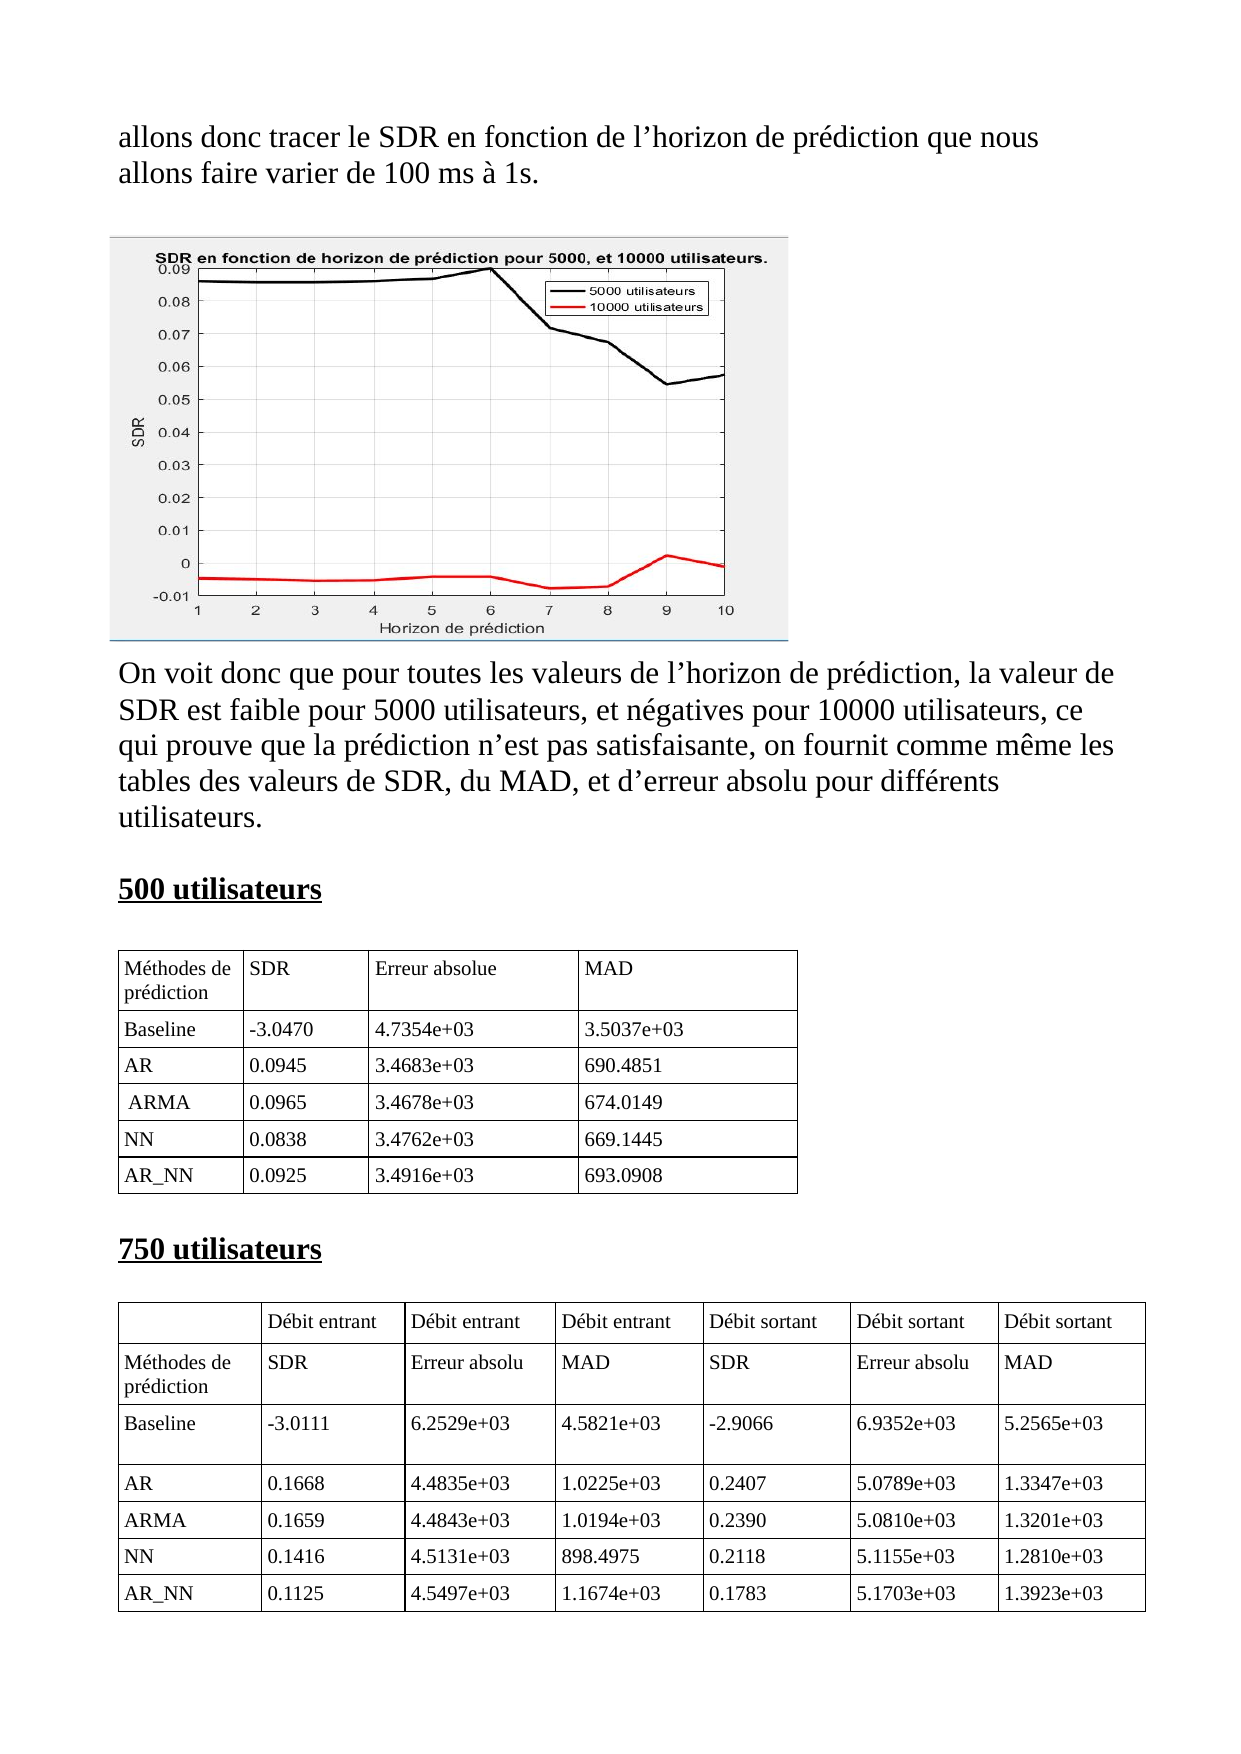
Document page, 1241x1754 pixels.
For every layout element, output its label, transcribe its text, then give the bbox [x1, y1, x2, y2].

table_cell NN [119, 1539, 261, 1574]
table_cell 0.0965 [244, 1084, 368, 1120]
table_cell 5.0810e+03 [851, 1502, 998, 1537]
table_cell 0.2390 [704, 1502, 850, 1537]
table_cell 1.3347e+03 [999, 1465, 1145, 1501]
table_cell 693.0908 [579, 1158, 797, 1193]
table_cell 0.1659 [262, 1502, 404, 1537]
picture [109, 235, 789, 642]
text 500 utilisateurs [118, 870, 1122, 906]
table_cell Erreur absolu [406, 1344, 555, 1404]
table_header [119, 1303, 261, 1343]
table_cell ARMA [119, 1502, 261, 1537]
table_header Débit entrant [556, 1303, 703, 1343]
table_cell 4.5131e+03 [406, 1539, 555, 1574]
table_cell 690.4851 [579, 1048, 797, 1083]
table_cell 1.0225e+03 [556, 1465, 703, 1501]
table_cell Méthodes de prédiction [119, 1344, 261, 1404]
table_cell 0.0925 [244, 1158, 368, 1193]
table_cell 5.0789e+03 [851, 1465, 998, 1501]
table_cell -2.9066 [704, 1405, 850, 1464]
table_cell 0.2118 [704, 1539, 850, 1574]
table_header Débit entrant [406, 1303, 555, 1343]
table_cell 3.4762e+03 [369, 1121, 578, 1156]
table_cell 4.4843e+03 [406, 1502, 555, 1537]
table_cell -3.0111 [262, 1405, 404, 1464]
table_cell 0.0838 [244, 1121, 368, 1156]
table_cell MAD [999, 1344, 1145, 1404]
table_cell 5.2565e+03 [999, 1405, 1145, 1464]
text On voit donc que pour toutes les valeurs de l’horizon de prédiction, la valeur de SDR est faible pour 5000 utilisateurs, et négatives pour 10000 utilisateurs, ce qui prouve que la prédiction n’est pas satisfaisante, on fournit comme même les tables des valeurs de SDR, du MAD, et d’erreur absolu pour différents utilisateurs. [118, 655, 1122, 834]
table_cell 3.4683e+03 [369, 1048, 578, 1083]
table_cell AR [119, 1048, 243, 1083]
table_header Erreur absolue [369, 951, 578, 1010]
table_cell 0.1668 [262, 1465, 404, 1501]
table_cell 0.2407 [704, 1465, 850, 1501]
table_header SDR [244, 951, 368, 1010]
table_cell 3.4916e+03 [369, 1158, 578, 1193]
table_cell 1.3201e+03 [999, 1502, 1145, 1537]
table_cell SDR [262, 1344, 404, 1404]
table_cell Erreur absolu [851, 1344, 998, 1404]
table_cell 6.2529e+03 [406, 1405, 555, 1464]
text allons donc tracer le SDR en fonction de l’horizon de prédiction que nous allons faire varier de 100 ms à 1s. [118, 118, 1122, 190]
table_header Débit entrant [262, 1303, 404, 1343]
table_cell AR [119, 1465, 261, 1501]
table_header MAD [579, 951, 797, 1010]
table_cell 674.0149 [579, 1084, 797, 1120]
table_cell 1.1674e+03 [556, 1575, 703, 1611]
table_cell Baseline [119, 1011, 243, 1047]
table_cell NN [119, 1121, 243, 1156]
table_cell SDR [704, 1344, 850, 1404]
table_cell AR_NN [119, 1575, 261, 1611]
text 750 utilisateurs [118, 1230, 1122, 1266]
table_cell 4.4835e+03 [406, 1465, 555, 1501]
table_cell 0.1783 [704, 1575, 850, 1611]
table_cell AR_NN [119, 1158, 243, 1193]
table_header Débit sortant [851, 1303, 998, 1343]
table_cell -3.0470 [244, 1011, 368, 1047]
table_cell 5.1703e+03 [851, 1575, 998, 1611]
table_cell 6.9352e+03 [851, 1405, 998, 1464]
table_cell 898.4975 [556, 1539, 703, 1574]
table_cell 5.1155e+03 [851, 1539, 998, 1574]
table_cell 0.1125 [262, 1575, 404, 1611]
table_cell 3.5037e+03 [579, 1011, 797, 1047]
table_cell 1.2810e+03 [999, 1539, 1145, 1574]
table_cell Baseline [119, 1405, 261, 1464]
table_cell 0.0945 [244, 1048, 368, 1083]
table_header Débit sortant [999, 1303, 1145, 1343]
table_cell 4.5821e+03 [556, 1405, 703, 1464]
table_cell 1.3923e+03 [999, 1575, 1145, 1611]
table_cell 4.7354e+03 [369, 1011, 578, 1047]
table_cell 4.5497e+03 [406, 1575, 555, 1611]
table_header Débit sortant [704, 1303, 850, 1343]
table_cell 3.4678e+03 [369, 1084, 578, 1120]
table_cell MAD [556, 1344, 703, 1404]
table_cell 1.0194e+03 [556, 1502, 703, 1537]
table_header Méthodes de prédiction [119, 951, 243, 1010]
table_cell ARMA [119, 1084, 243, 1120]
table_cell 0.1416 [262, 1539, 404, 1574]
table_cell 669.1445 [579, 1121, 797, 1156]
